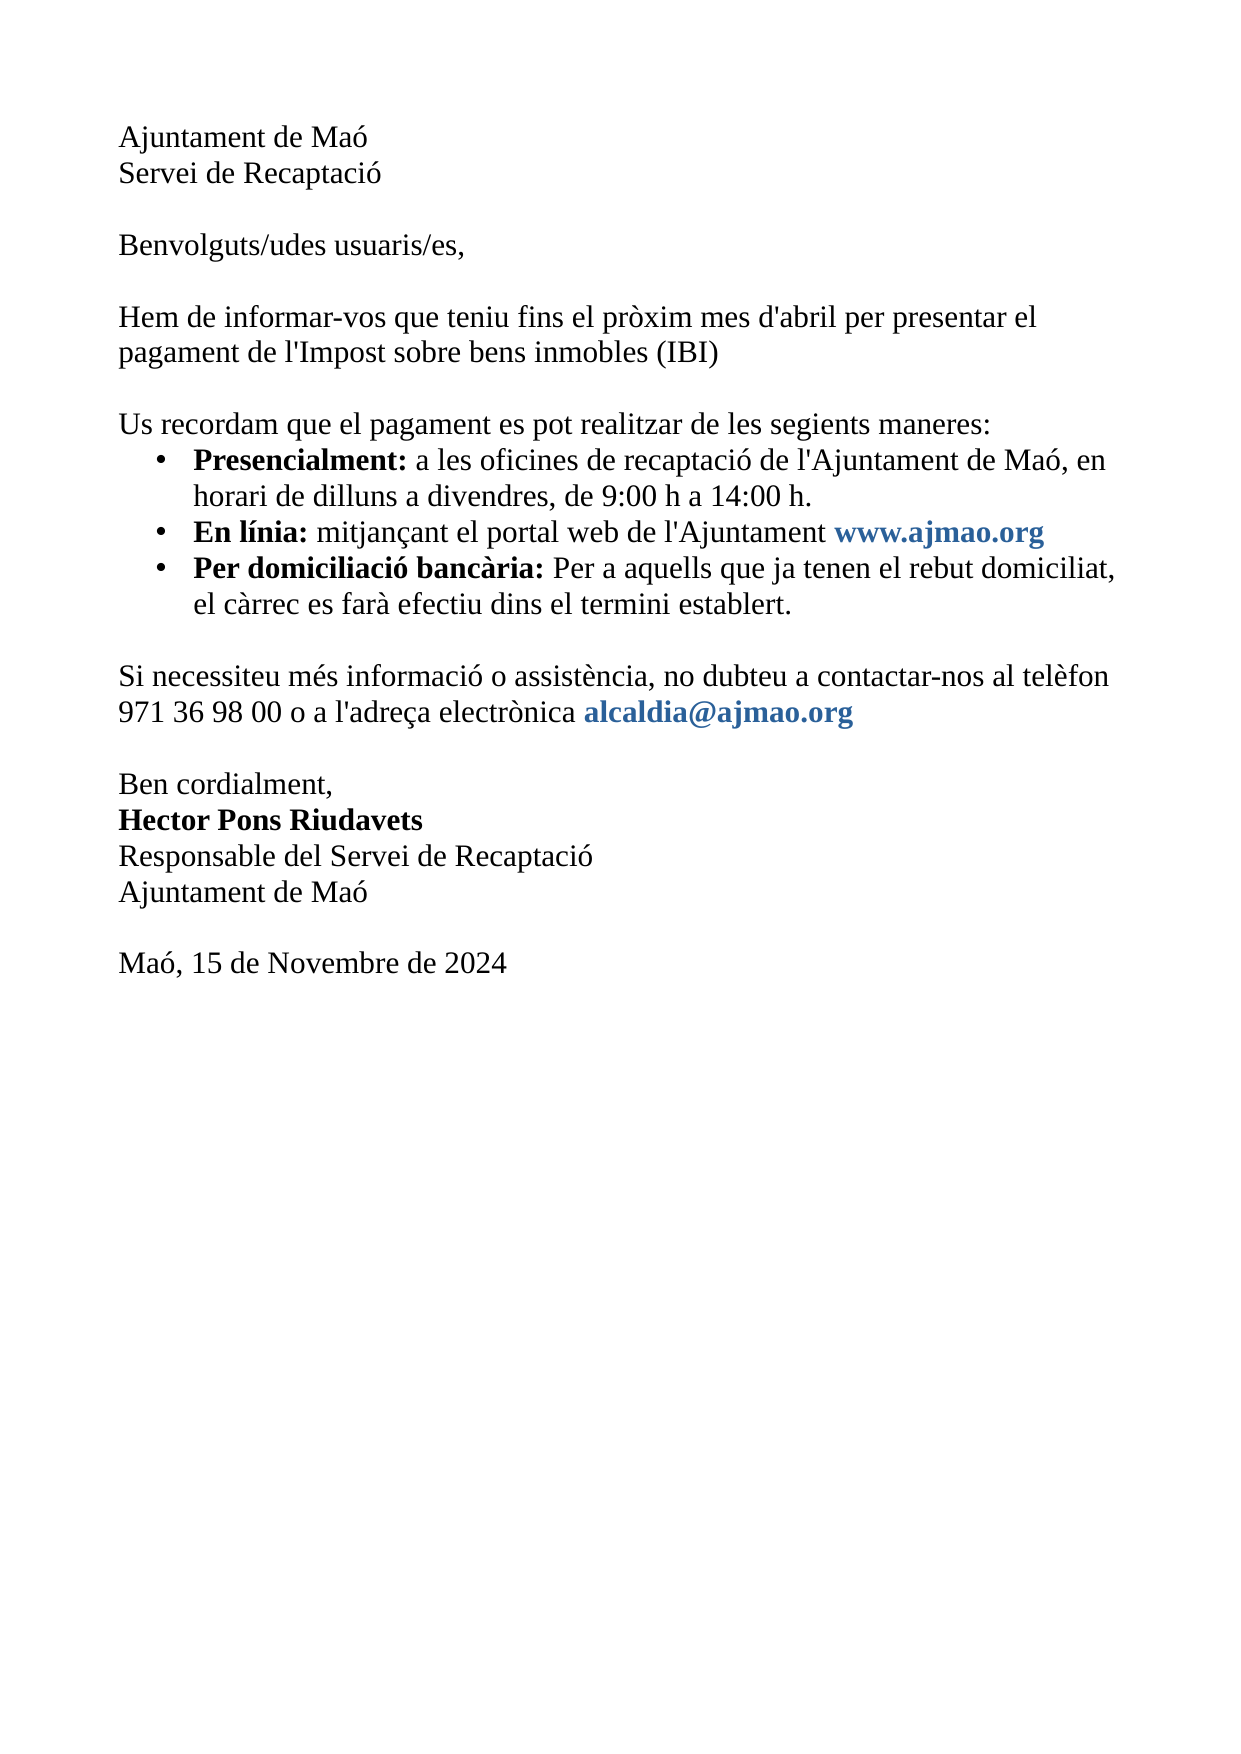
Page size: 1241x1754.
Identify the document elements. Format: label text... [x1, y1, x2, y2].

text Ben cordialment, [118, 765, 1122, 801]
text Servei de Recaptació [118, 154, 1122, 190]
text Hem de informar-vos que teniu fins el pròxim mes d'abril per presentar el pagament de l'Impost sobre bens inmobles (IBI) [118, 298, 1122, 370]
text Us recordam que el pagament es pot realitzar de les segients maneres: [118, 406, 1122, 442]
text Responsable del Servei de Recaptació [118, 837, 1122, 873]
list En línia: mitjançant el portal web de l'Ajuntament www.ajmao.org [156, 513, 1122, 549]
list Presencialment: a les oficines de recaptació de l'Ajuntament de Maó, en horari de dilluns a divendres, de 9:00 h a 14:00 h. [156, 442, 1122, 513]
text Maó, 15 de Novembre de 2024 [118, 945, 1122, 981]
text Si necessiteu més informació o assistència, no dubteu a contactar-nos al telèfon 971 36 98 00 o a l'adreça electrònica alcaldia@ajmao.org [118, 657, 1122, 729]
text Benvolguts/udes usuaris/es, [118, 226, 1122, 262]
text Ajuntament de Maó [118, 118, 1122, 154]
text Hector Pons Riudavets [118, 801, 1122, 837]
list Per domiciliació bancària: Per a aquells que ja tenen el rebut domiciliat, el càrrec es farà efectiu dins el termini establert. [156, 549, 1122, 621]
text Ajuntament de Maó [118, 873, 1122, 909]
